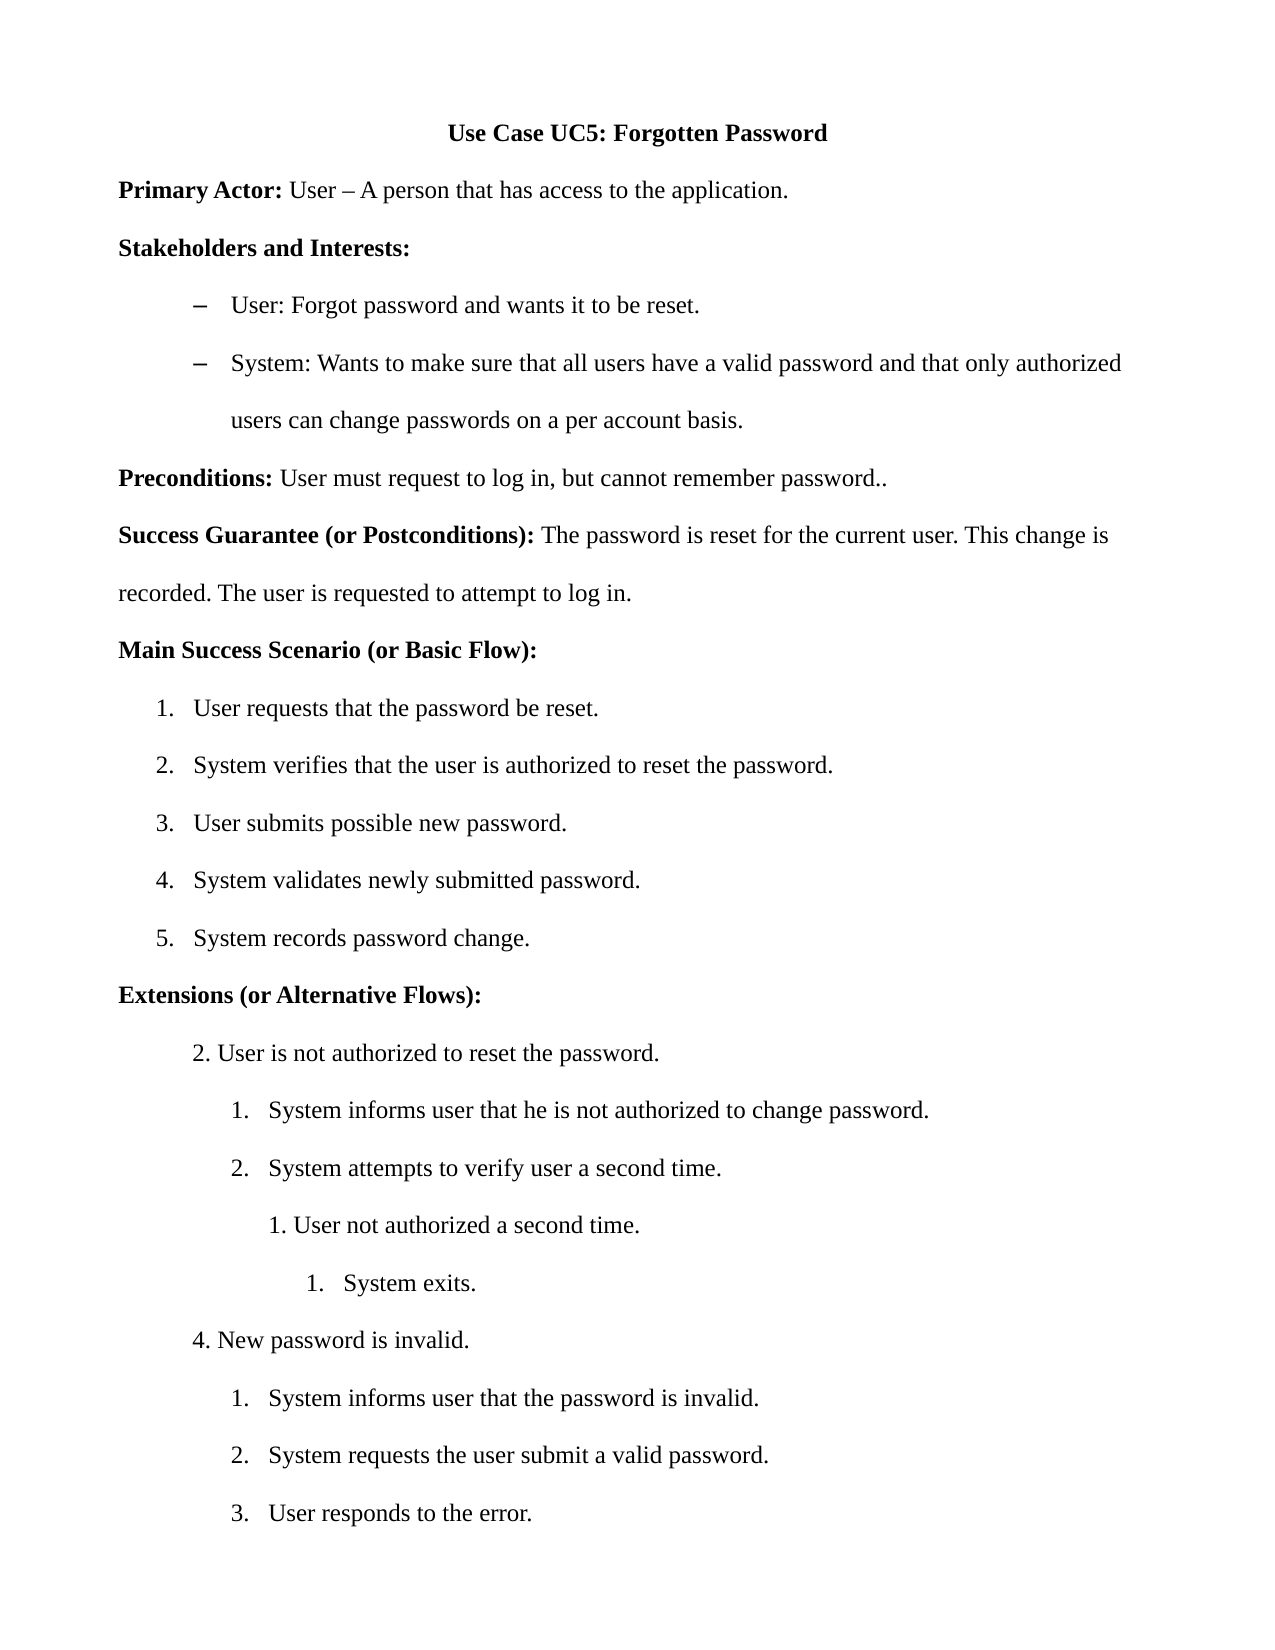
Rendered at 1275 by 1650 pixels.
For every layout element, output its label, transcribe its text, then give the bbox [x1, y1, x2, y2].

list System exits. [306, 1268, 1157, 1297]
text Preconditions: User must request to log in, but cannot remember password.. [118, 463, 1157, 492]
list System requests the user submit a valid password. [231, 1441, 1157, 1469]
list 1. User not authorized a second time. [231, 1211, 1157, 1239]
list System informs user that he is not authorized to change password. [231, 1096, 1157, 1124]
text 4. New password is invalid. [118, 1326, 1157, 1354]
text Success Guarantee (or Postconditions): The password is reset for the current user. This change is recorded. The user is requested to attempt to log in. [118, 521, 1157, 607]
text Main Success Scenario (or Basic Flow): [118, 636, 1157, 664]
list User responds to the error. [231, 1498, 1157, 1527]
list System records password change. [156, 923, 1157, 952]
text Stakeholders and Interests: [118, 233, 1157, 262]
list System verifies that the user is authorized to reset the password. [156, 751, 1157, 779]
list System: Wants to make sure that all users have a valid password and that only authorized users can change passwords on a per account basis. [193, 348, 1157, 434]
list User: Forgot password and wants it to be reset. [193, 291, 1157, 319]
text Use Case UC5: Forgotten Password [118, 118, 1157, 147]
list User requests that the password be reset. [156, 693, 1157, 722]
list User submits possible new password. [156, 808, 1157, 837]
text Primary Actor: User – A person that has access to the application. [118, 176, 1157, 204]
text Extensions (or Alternative Flows): [118, 981, 1157, 1009]
list System informs user that the password is invalid. [231, 1383, 1157, 1412]
list System validates newly submitted password. [156, 866, 1157, 894]
text 2. User is not authorized to reset the password. [118, 1038, 1157, 1067]
list System attempts to verify user a second time. [231, 1153, 1157, 1182]
